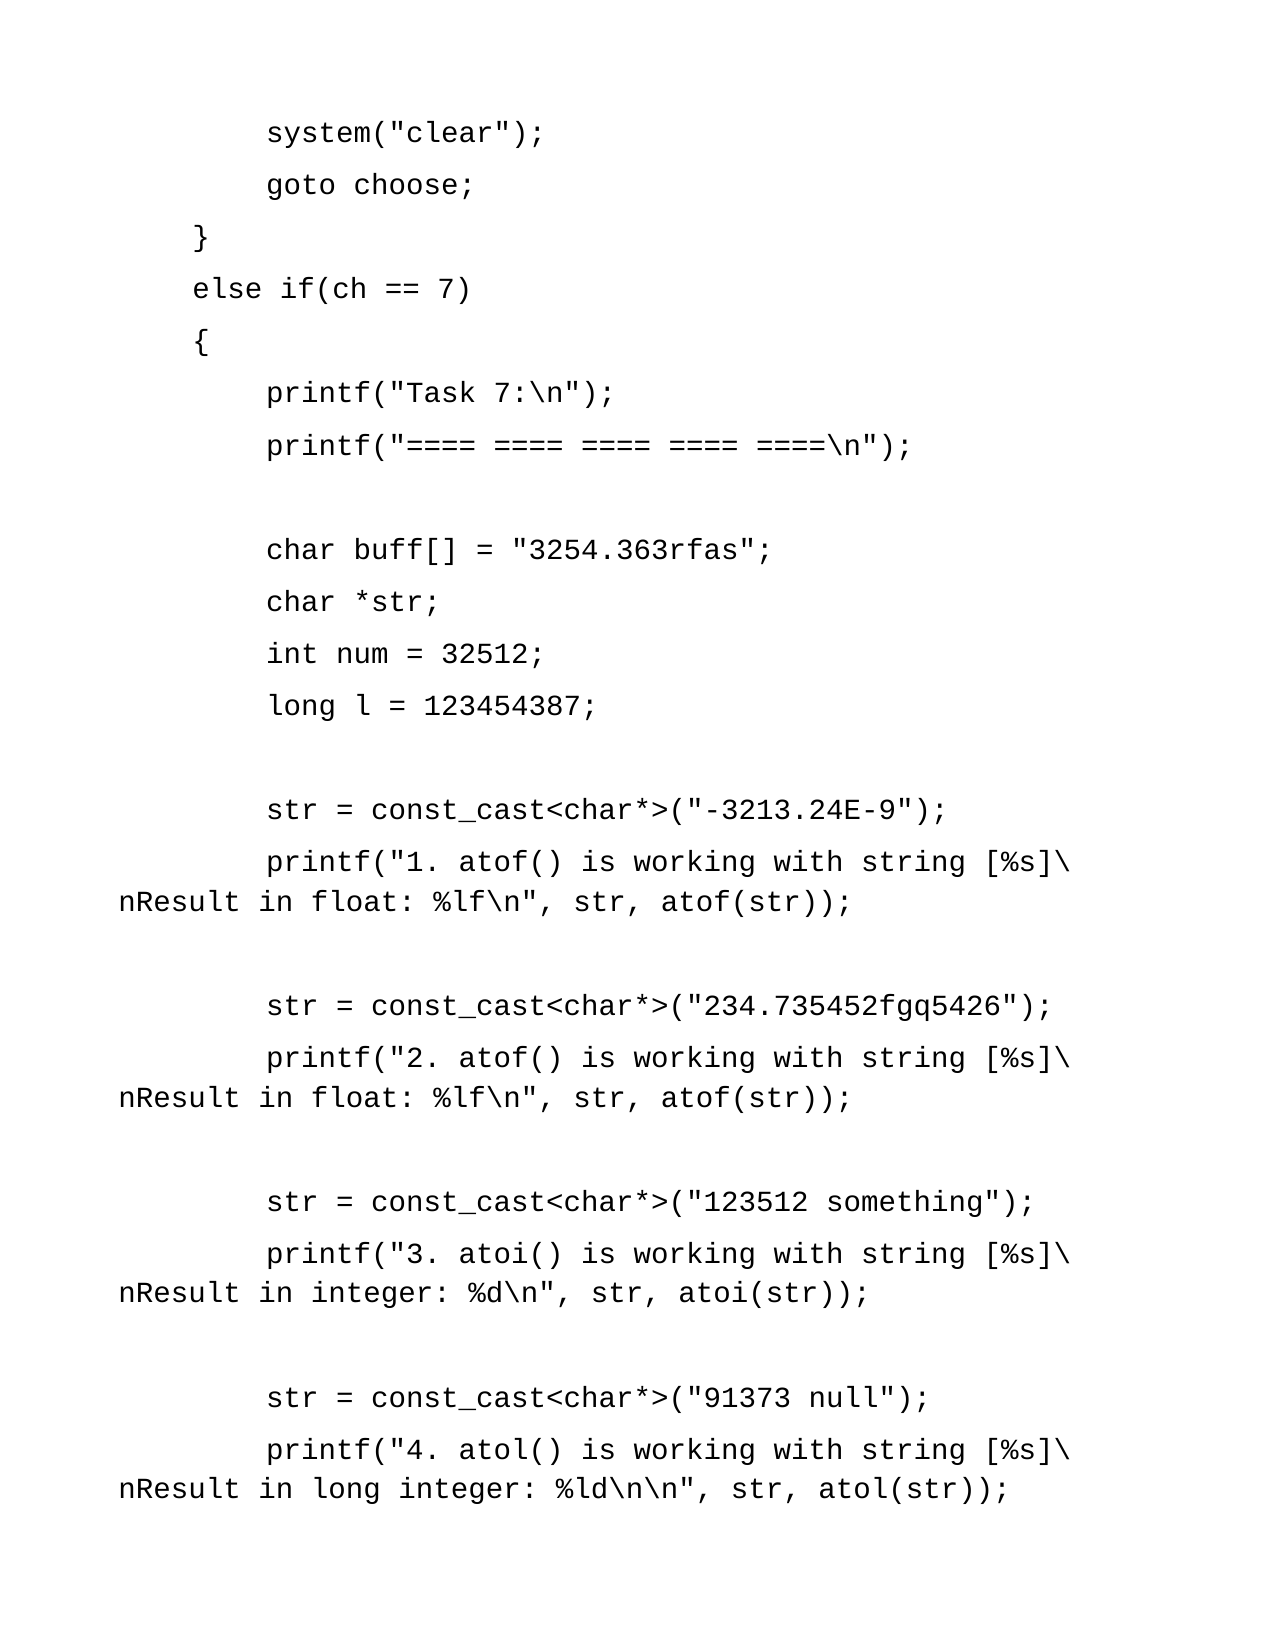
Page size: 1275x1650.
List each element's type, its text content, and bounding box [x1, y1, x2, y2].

text system("clear"); [118, 118, 1157, 151]
text long l = 123454387; [118, 691, 1157, 724]
text str = const_cast<char*>("123512 something"); [118, 1187, 1157, 1220]
text { [118, 326, 1157, 359]
text str = const_cast<char*>("234.735452fgq5426"); [118, 991, 1157, 1024]
text else if(ch == 7) [118, 274, 1157, 307]
text printf("3. atoi() is working with string [%s]\nResult in integer: %d\n", str, atoi(str)); [118, 1239, 1157, 1312]
text printf("Task 7:\n"); [118, 378, 1157, 412]
text int num = 32512; [118, 639, 1157, 672]
text str = const_cast<char*>("91373 null"); [118, 1383, 1157, 1416]
text printf("4. atol() is working with string [%s]\nResult in long integer: %ld\n\n", str, atol(str)); [118, 1435, 1157, 1507]
text char *str; [118, 587, 1157, 620]
text goto choose; [118, 170, 1157, 203]
text char buff[] = "3254.363rfas"; [118, 535, 1157, 568]
text printf("1. atof() is working with string [%s]\nResult in float: %lf\n", str, atof(str)); [118, 847, 1157, 920]
text } [118, 222, 1157, 255]
text printf("2. atof() is working with string [%s]\nResult in float: %lf\n", str, atof(str)); [118, 1043, 1157, 1116]
text printf("==== ==== ==== ==== ====\n"); [118, 431, 1157, 464]
text str = const_cast<char*>("-3213.24E-9"); [118, 795, 1157, 828]
